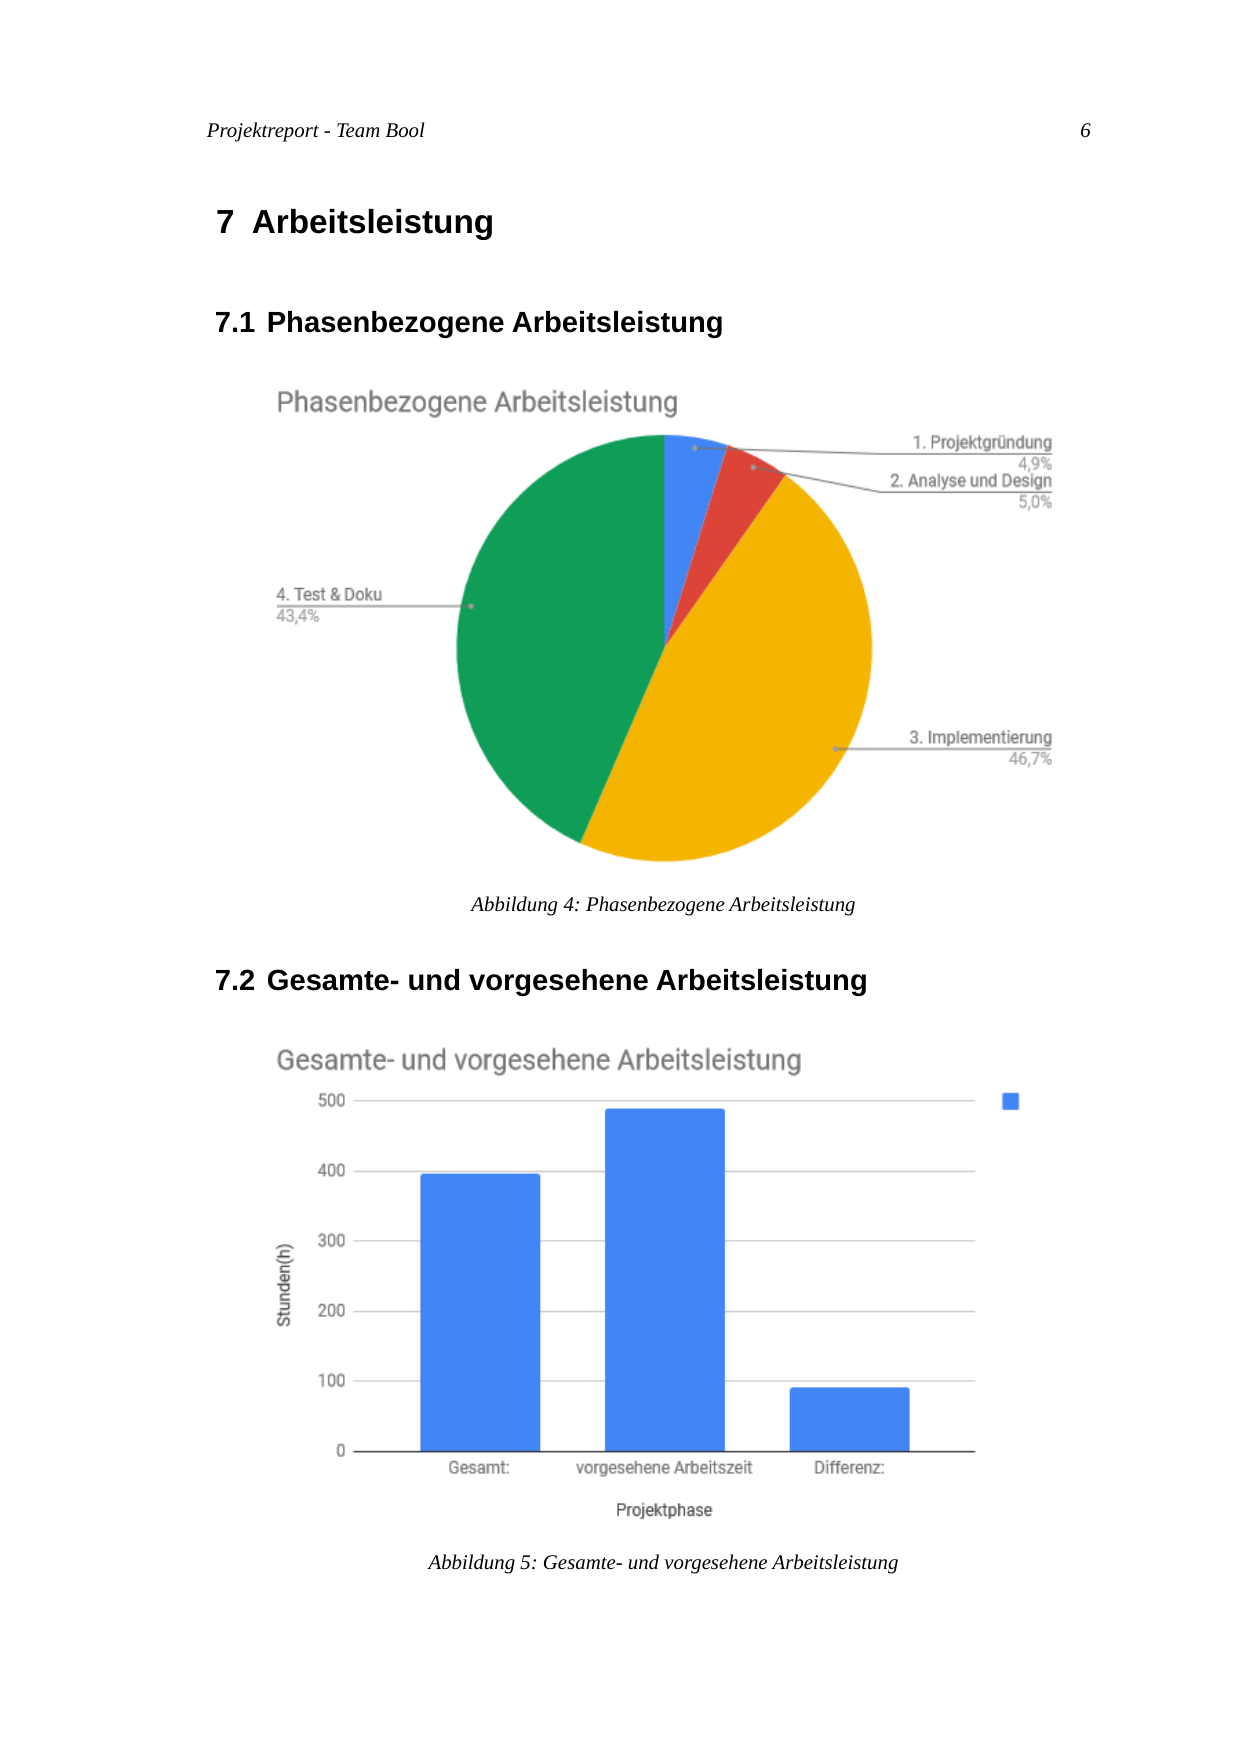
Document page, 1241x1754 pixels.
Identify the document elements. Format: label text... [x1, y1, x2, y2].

picture [251, 363, 1078, 888]
subtitle Gesamte- und vorgesehene Arbeitsleistung [207, 963, 1122, 997]
picture [251, 1021, 1078, 1546]
subtitle Arbeitsleistung [207, 202, 1122, 241]
subtitle Phasenbezogene Arbeitsleistung [207, 305, 1122, 339]
text Abbildung 4: Phasenbezogene Arbeitsleistung [251, 888, 1078, 916]
text Abbildung 5: Gesamte- und vorgesehene Arbeitsleistung [251, 1546, 1078, 1574]
